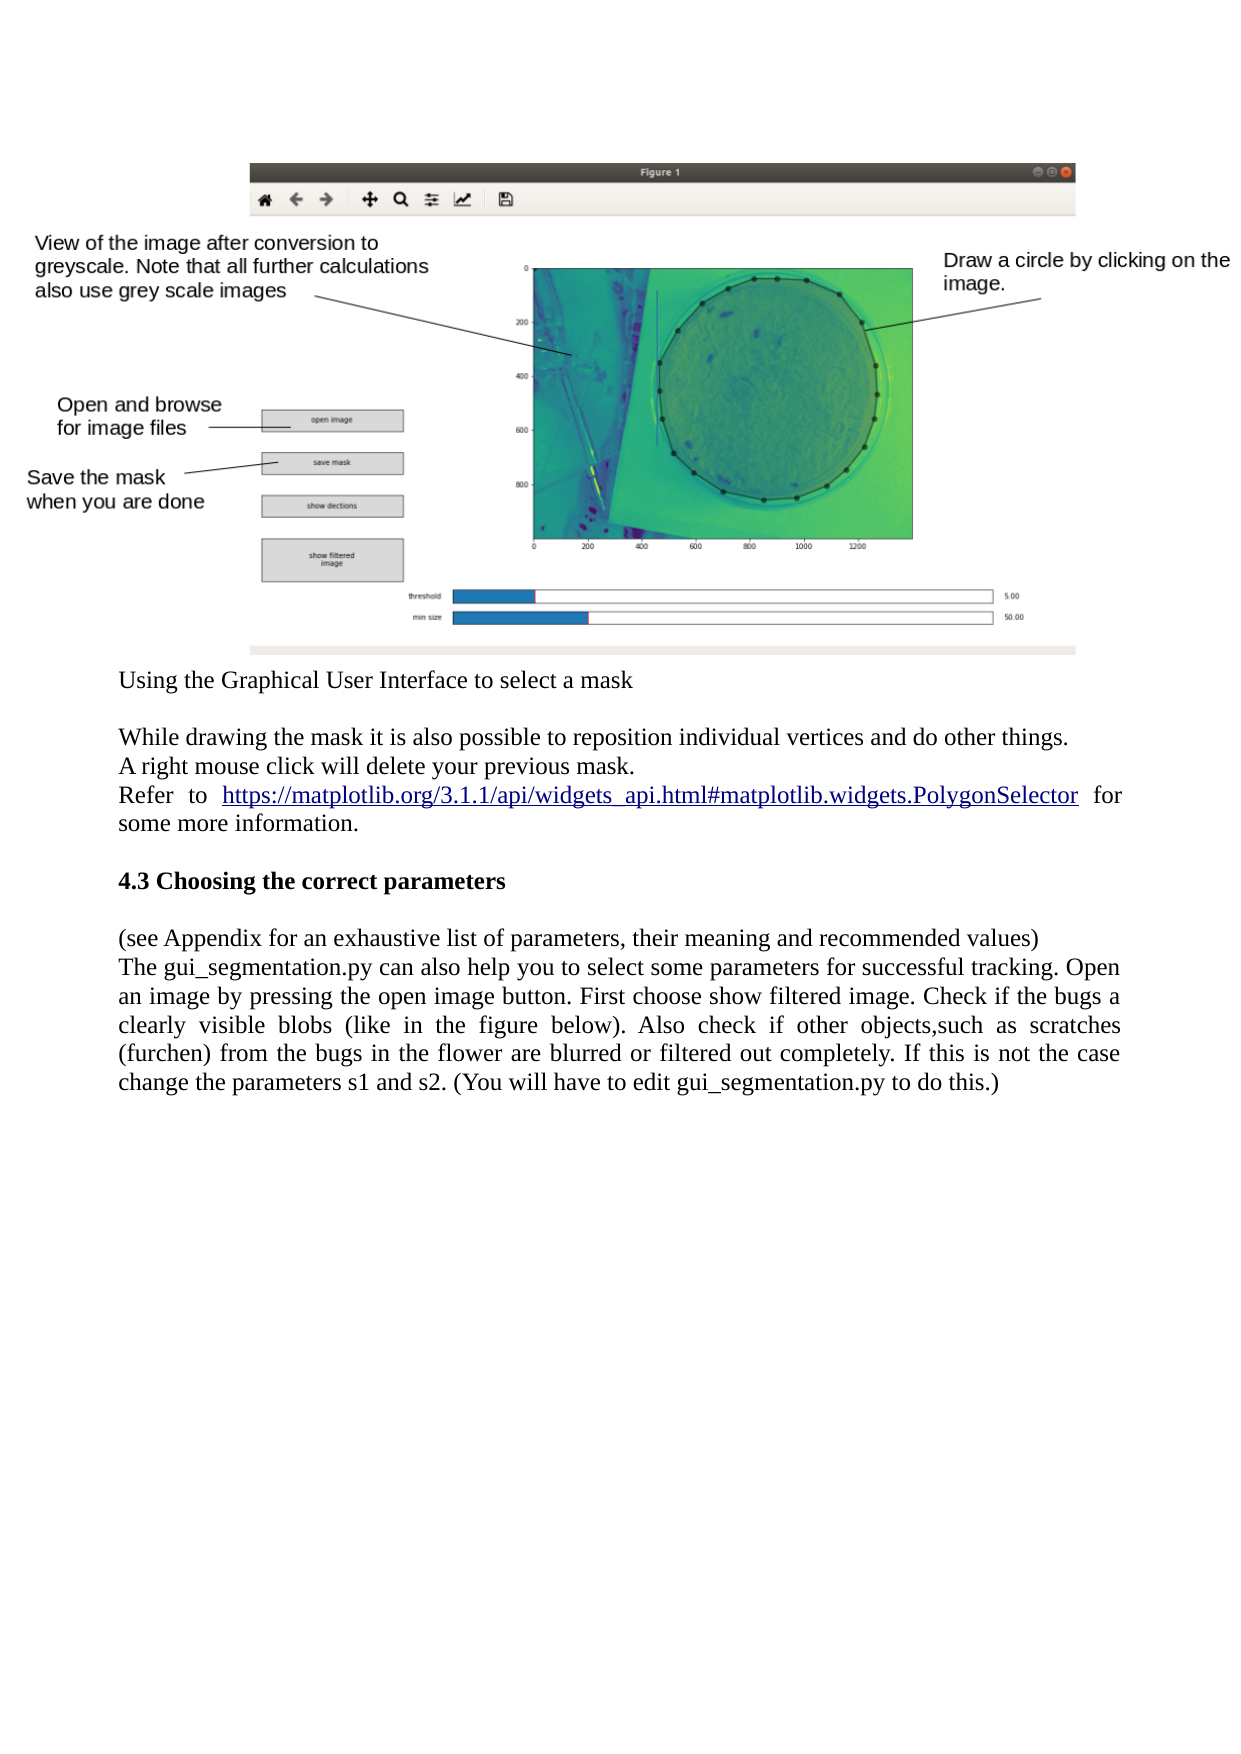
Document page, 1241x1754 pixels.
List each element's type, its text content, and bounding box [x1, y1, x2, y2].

text 4.3 Choosing the correct parameters [118, 866, 1122, 895]
text Refer to https://matplotlib.org/3.1.1/api/widgets_api.html#matplotlib.widgets.PolygonSelector for some more information. [118, 780, 1122, 837]
text The gui_segmentation.py can also help you to select some parameters for successful tracking. Open an image by pressing the open image button. First choose show filtered image. Check if the bugs a clearly visible blobs (like in the figure below). Also check if other objects,such as scratches (furchen) from the bugs in the flower are blurred or filtered out completely. If this is not the case change the parameters s1 and s2. (You will have to edit gui_segmentation.py to do this.) [118, 952, 1122, 1096]
text (see Appendix for an exhaustive list of parameters, their meaning and recommended values) [118, 923, 1122, 952]
text A right mouse click will delete your previous mask. [118, 751, 1122, 780]
text While drawing the mask it is also possible to reposition individual vertices and do other things. [118, 722, 1122, 751]
text Using the Graphical User Interface to select a mask [118, 665, 1122, 693]
text [118, 118, 1122, 128]
picture [3, 128, 1241, 665]
